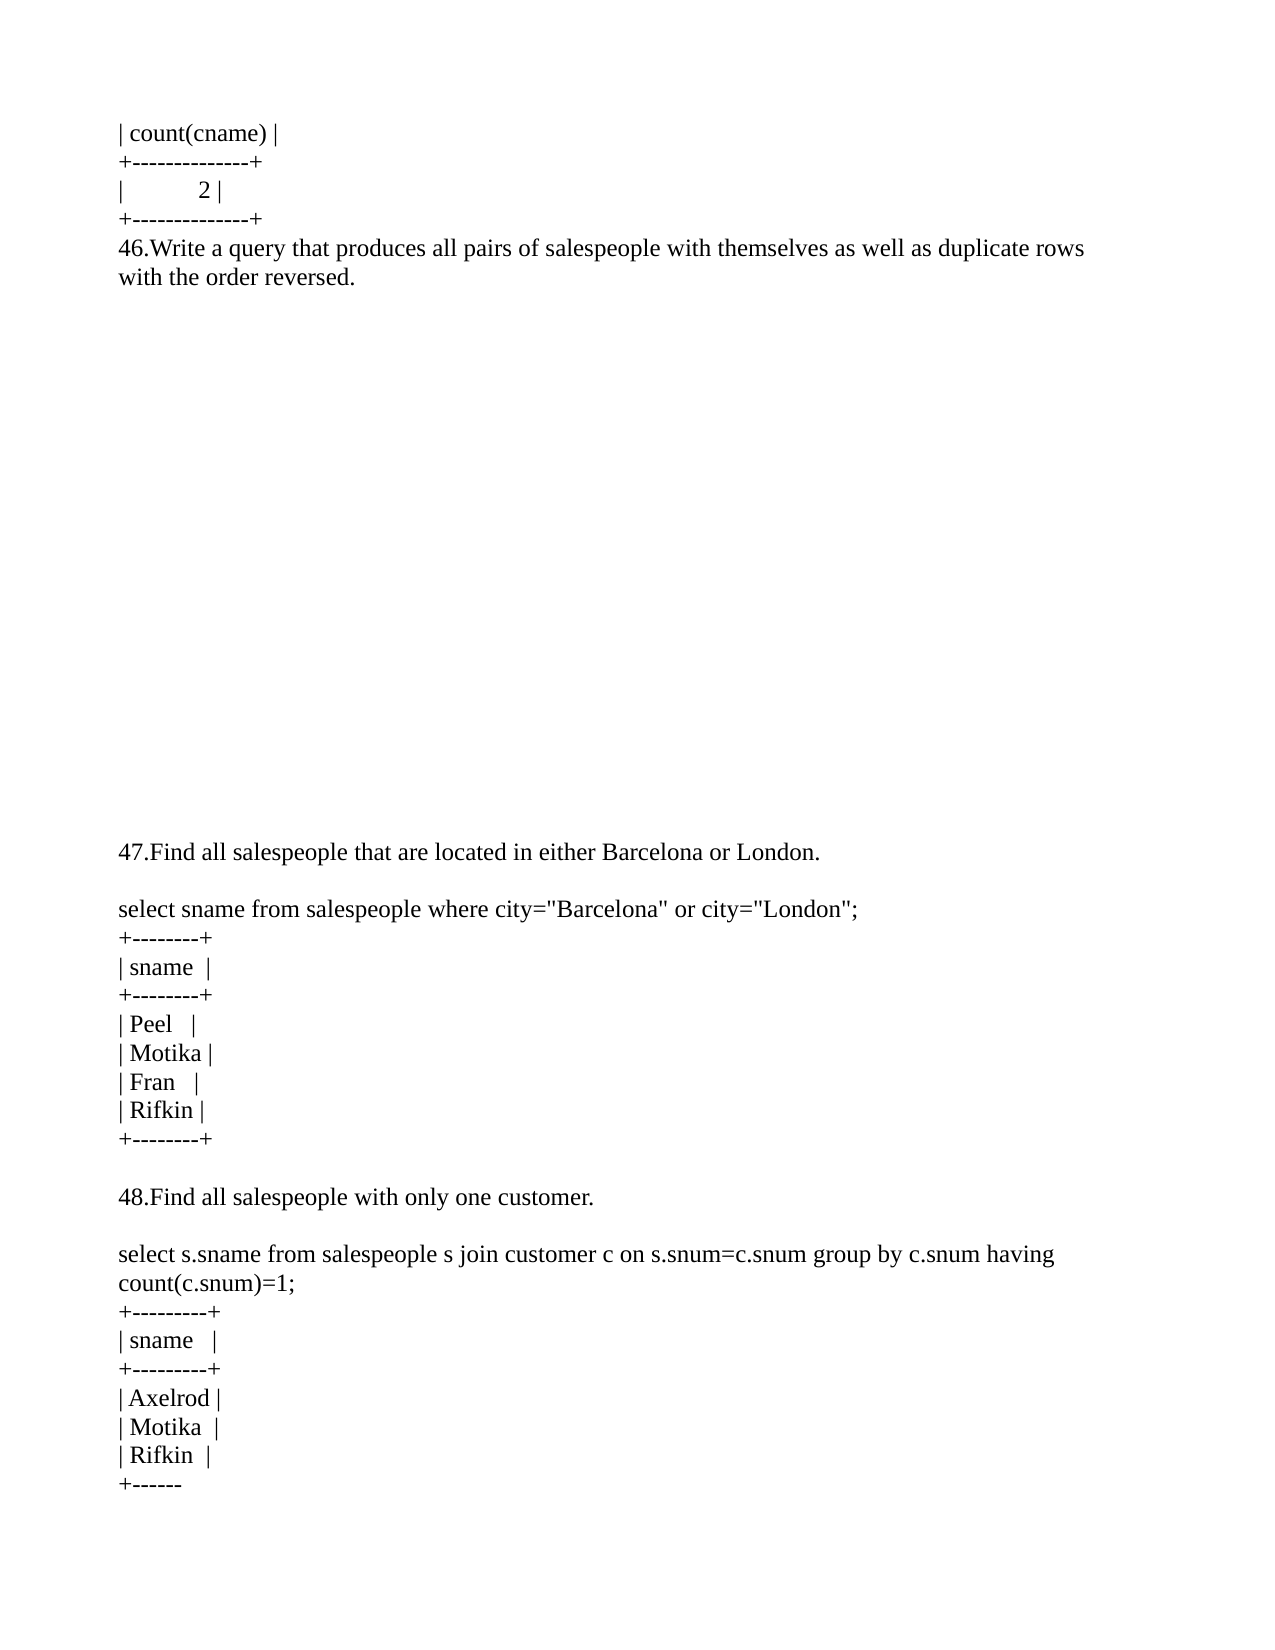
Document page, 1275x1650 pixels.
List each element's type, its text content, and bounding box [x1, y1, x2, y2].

text 47.Find all salespeople that are located in either Barcelona or London. [118, 837, 1157, 866]
text +---------+ [118, 1354, 1157, 1383]
text select s.sname from salespeople s join customer c on s.snum=c.snum group by c.snum having count(c.snum)=1; [118, 1239, 1157, 1297]
text +--------+ [118, 981, 1157, 1009]
text +---------+ [118, 1297, 1157, 1326]
text select sname from salespeople where city="Barcelona" or city="London"; [118, 894, 1157, 923]
text | Fran | [118, 1067, 1157, 1096]
text | sname | [118, 1326, 1157, 1354]
text | Rifkin | [118, 1096, 1157, 1124]
text | count(cname) | [118, 118, 1157, 147]
text +--------+ [118, 1124, 1157, 1153]
text +--------+ [118, 923, 1157, 952]
text 46.Write a query that produces all pairs of salespeople with themselves as well as duplicate rows [118, 233, 1157, 262]
text 48.Find all salespeople with only one customer. [118, 1182, 1157, 1211]
text with the order reversed. [118, 262, 1157, 291]
text | Motika | [118, 1412, 1157, 1441]
text | Axelrod | [118, 1383, 1157, 1412]
text | sname | [118, 952, 1157, 981]
text +------ [118, 1469, 1157, 1498]
text +--------------+ [118, 204, 1157, 233]
text | Motika | [118, 1038, 1157, 1067]
text | 2 | [118, 176, 1157, 204]
text +--------------+ [118, 147, 1157, 176]
text | Rifkin | [118, 1441, 1157, 1469]
text | Peel | [118, 1009, 1157, 1038]
